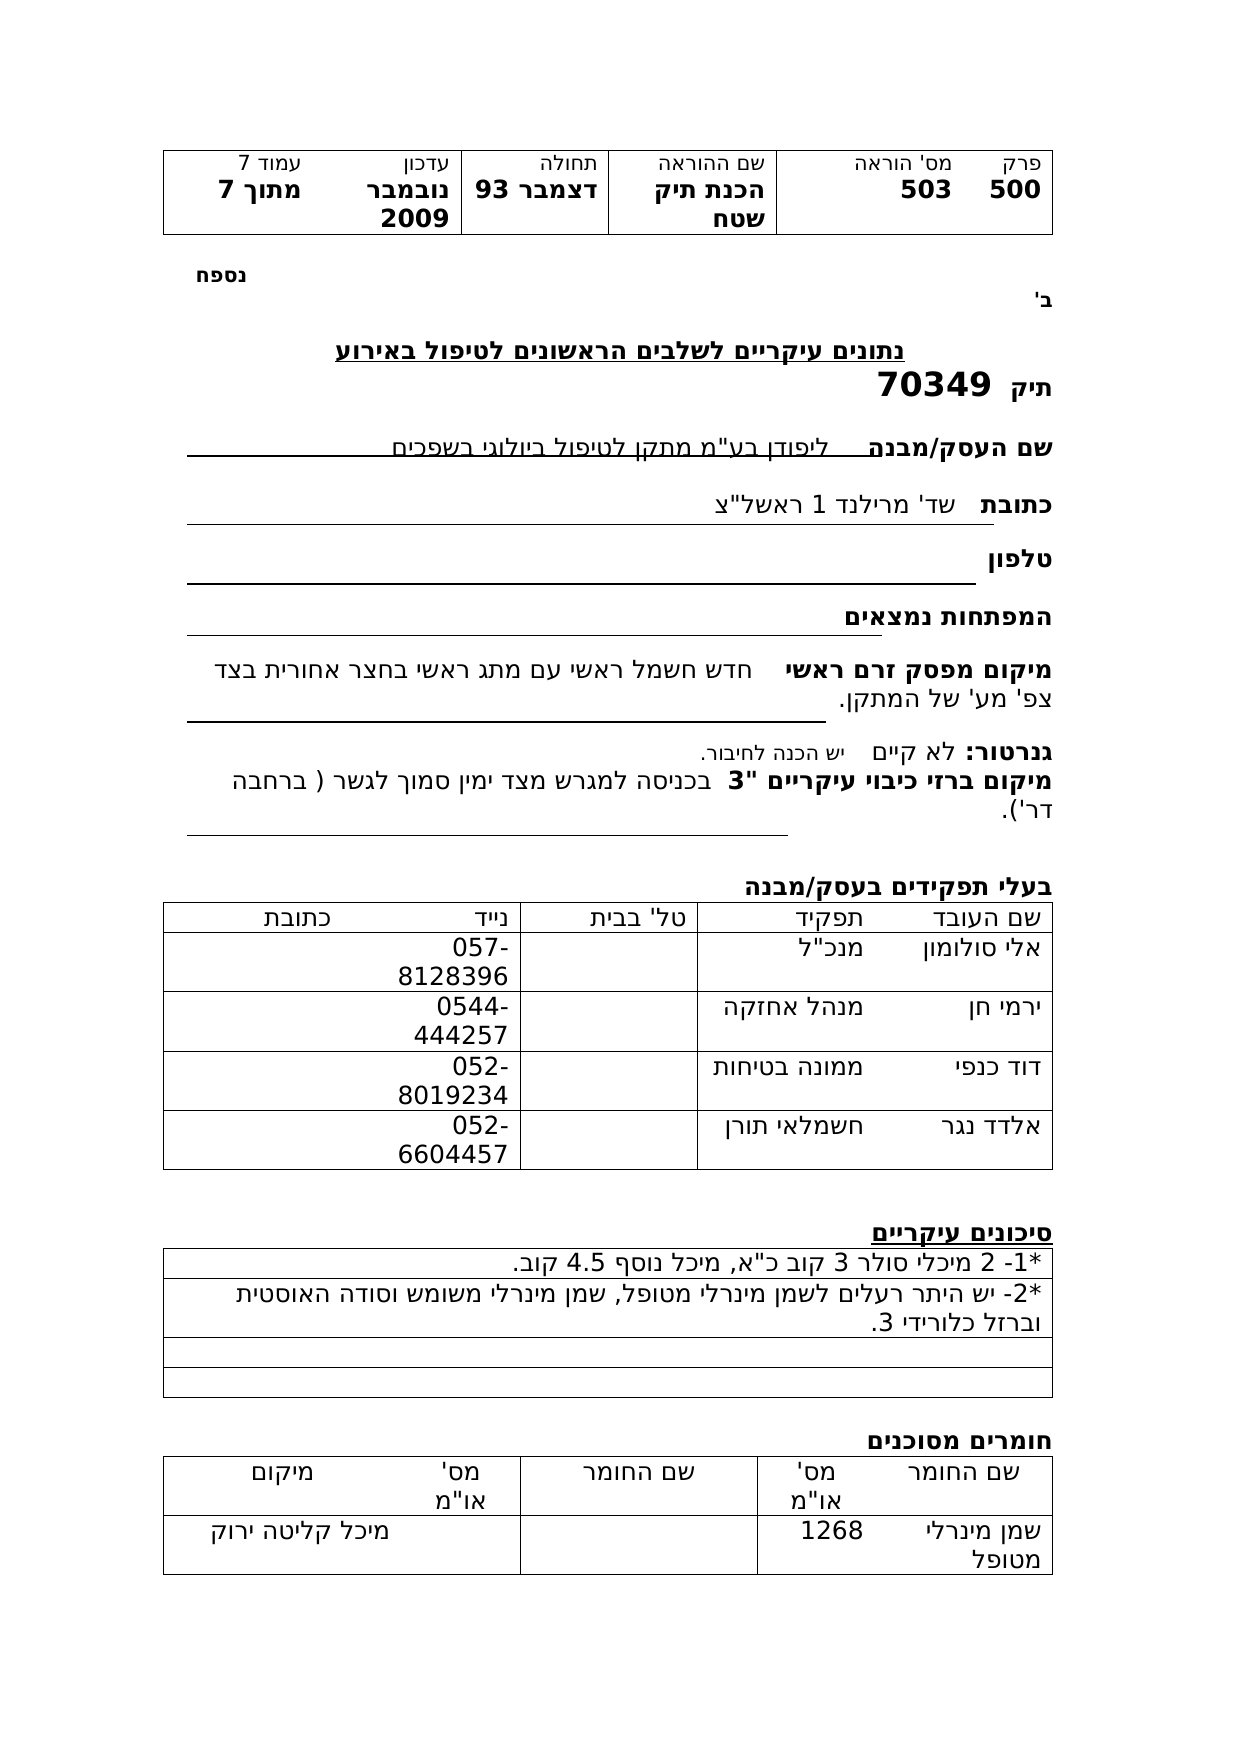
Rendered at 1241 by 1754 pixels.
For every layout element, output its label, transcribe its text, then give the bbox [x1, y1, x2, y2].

table_header מיקום [164, 1457, 401, 1515]
table_header תחולה דצמבר 93 [462, 151, 608, 234]
table_cell אלי סולומון [875, 933, 1052, 991]
table_header מס' או"מ [401, 1457, 520, 1515]
text כתובת שד' מרילנד 1 ראשל"צ [187, 491, 1053, 520]
table_cell *2- יש היתר רעלים לשמן מינרלי מטופל, שמן מינרלי משומש וסודה האוסטית וברזל כלורידי 3. [164, 1279, 1052, 1337]
text המפתחות נמצאים [187, 602, 1053, 631]
table_cell ממונה בטיחות [698, 1052, 875, 1110]
table_cell [164, 992, 343, 1051]
table_header תפקיד [698, 903, 875, 932]
text סיכונים עיקריים [187, 1218, 1053, 1247]
text שם העסק/מבנה ליפודן בע"מ מתקן לטיפול ביולוגי בשפכים [187, 433, 1053, 462]
text תיק 70349 [187, 365, 1053, 404]
table_cell 052-6604457 [343, 1111, 520, 1169]
table_header שם החומר [875, 1457, 1052, 1515]
table_cell חשמלאי תורן [698, 1111, 875, 1169]
table_cell [164, 1368, 1052, 1397]
text מיקום ברזי כיבוי עיקריים "3 בכניסה למגרש מצד ימין סמוך לגשר ( ברחבה דר'). [187, 766, 1053, 824]
text נספח ב' [187, 263, 1053, 312]
text גנרטור: לא קיים יש הכנה לחיבור. [187, 737, 1053, 766]
table_header מס' או"מ [758, 1457, 875, 1515]
table_cell 0544-444257 [343, 992, 520, 1051]
text חומרים מסוכנים [187, 1426, 1053, 1456]
text מיקום מפסק זרם ראשי חדש חשמל ראשי עם מתג ראשי בחצר אחורית בצד צפ' מע' של המתקן. [187, 655, 1053, 713]
table_header שם ההוראה הכנת תיק שטח [609, 151, 776, 234]
table_cell [521, 933, 697, 991]
table_header נייד [343, 903, 520, 932]
table_cell [521, 992, 697, 1051]
text בעלי תפקידים בעסק/מבנה [187, 872, 1053, 902]
table_cell [401, 1516, 520, 1574]
table_cell [164, 1111, 343, 1169]
text טלפון [187, 544, 1053, 573]
table_header *1- 2 מיכלי סולר 3 קוב כ"א, מיכל נוסף 4.5 קוב. [164, 1249, 1052, 1278]
table_cell [164, 1052, 343, 1110]
table_cell ירמי חן [875, 992, 1052, 1051]
text נתונים עיקריים לשלבים הראשונים לטיפול באירוע [187, 336, 1053, 365]
table_cell מנהל אחזקה [698, 992, 875, 1051]
table_cell [164, 933, 343, 991]
table_cell [521, 1516, 757, 1574]
table_header פרק 500 [964, 151, 1052, 234]
table_cell שמן מינרלי מטופל [875, 1516, 1052, 1574]
table_cell מנכ"ל [698, 933, 875, 991]
table_cell דוד כנפי [875, 1052, 1052, 1110]
table_cell 052-8019234 [343, 1052, 520, 1110]
table_header עמוד 7 מתוך 7 [164, 151, 313, 234]
table_cell 057-8128396 [343, 933, 520, 991]
table_cell מיכל קליטה ירוק [164, 1516, 401, 1574]
table_cell [164, 1338, 1052, 1367]
table_header שם החומר [521, 1457, 757, 1515]
table_header עדכון נובמבר 2009 [313, 151, 461, 234]
table_cell 1268 [758, 1516, 875, 1574]
table_cell [521, 1052, 697, 1110]
table_cell אלדד נגר [875, 1111, 1052, 1169]
table_header טל' בבית [521, 903, 697, 932]
table_header שם העובד [875, 903, 1052, 932]
table_cell [521, 1111, 697, 1169]
table_header כתובת [164, 903, 343, 932]
table_header מס' הוראה 503 [777, 151, 964, 234]
